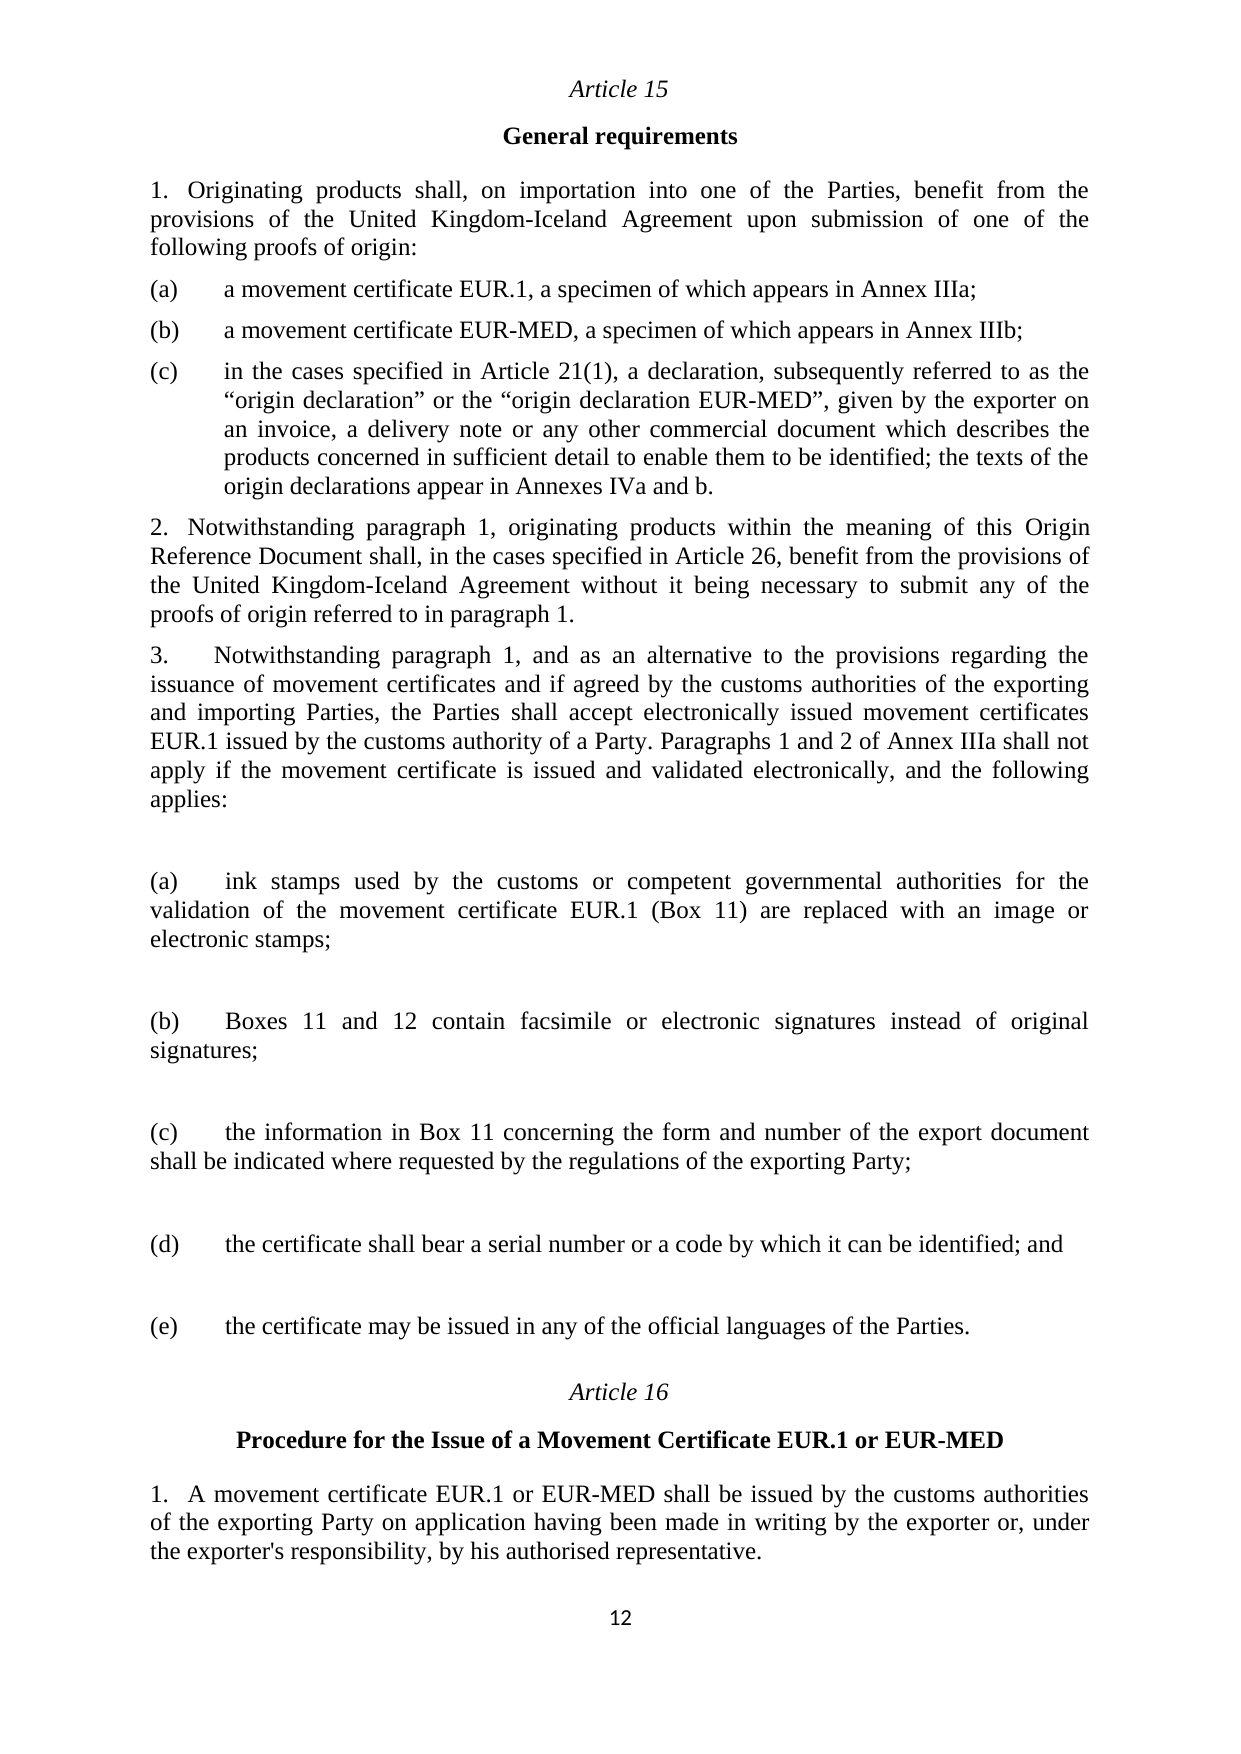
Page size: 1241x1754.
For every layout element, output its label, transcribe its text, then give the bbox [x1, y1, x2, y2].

text Article 16 [150, 1377, 1090, 1406]
text General requirements [150, 121, 1090, 150]
text (b) a movement certificate EUR-MED, a specimen of which appears in Annex IIIb; [150, 315, 1090, 344]
text (d) the certificate shall bear a serial number or a code by which it can be identified; and [150, 1229, 1090, 1257]
text Procedure for the Issue of a Movement Certificate EUR.1 or EUR-MED [150, 1425, 1090, 1454]
text (b) Boxes 11 and 12 contain facsimile or electronic signatures instead of original signatures; [150, 1006, 1090, 1064]
text 2. Notwithstanding paragraph 1, originating products within the meaning of this Origin Reference Document shall, in the cases specified in Article 26, benefit from the provisions of the United Kingdom-Iceland Agreement without it being necessary to submit any of the proofs of origin referred to in paragraph 1. [150, 512, 1090, 627]
text (a) ink stamps used by the customs or competent governmental authorities for the validation of the movement certificate EUR.1 (Box 11) are replaced with an image or electronic stamps; [150, 866, 1090, 952]
text Article 15 [150, 74, 1090, 102]
text (e) the certificate may be issued in any of the official languages of the Parties. [150, 1311, 1090, 1340]
text 1. Originating products shall, on importation into one of the Parties, benefit from the provisions of the United Kingdom-Iceland Agreement upon submission of one of the following proofs of origin: [150, 175, 1090, 261]
text (c) the information in Box 11 concerning the form and number of the export document shall be indicated where requested by the regulations of the exporting Party; [150, 1117, 1090, 1175]
text 3. Notwithstanding paragraph 1, and as an alternative to the provisions regarding the issuance of movement certificates and if agreed by the customs authorities of the exporting and importing Parties, the Parties shall accept electronically issued movement certificates EUR.1 issued by the customs authority of a Party. Paragraphs 1 and 2 of Annex IIIa shall not apply if the movement certificate is issued and validated electronically, and the following applies: [150, 640, 1090, 812]
text (c) in the cases specified in Article 21(1), a declaration, subsequently referred to as the “origin declaration” or the “origin declaration EUR-MED”, given by the exporter on an invoice, a delivery note or any other commercial document which describes the products concerned in sufficient detail to enable them to be identified; the texts of the origin declarations appear in Annexes IVa and b. [150, 356, 1090, 500]
text 1. A movement certificate EUR.1 or EUR-MED shall be issued by the customs authorities of the exporting Party on application having been made in writing by the exporter or, under the exporter's responsibility, by his authorised representative. [150, 1479, 1090, 1565]
text (a) a movement certificate EUR.1, a specimen of which appears in Annex IIIa; [150, 274, 1090, 302]
